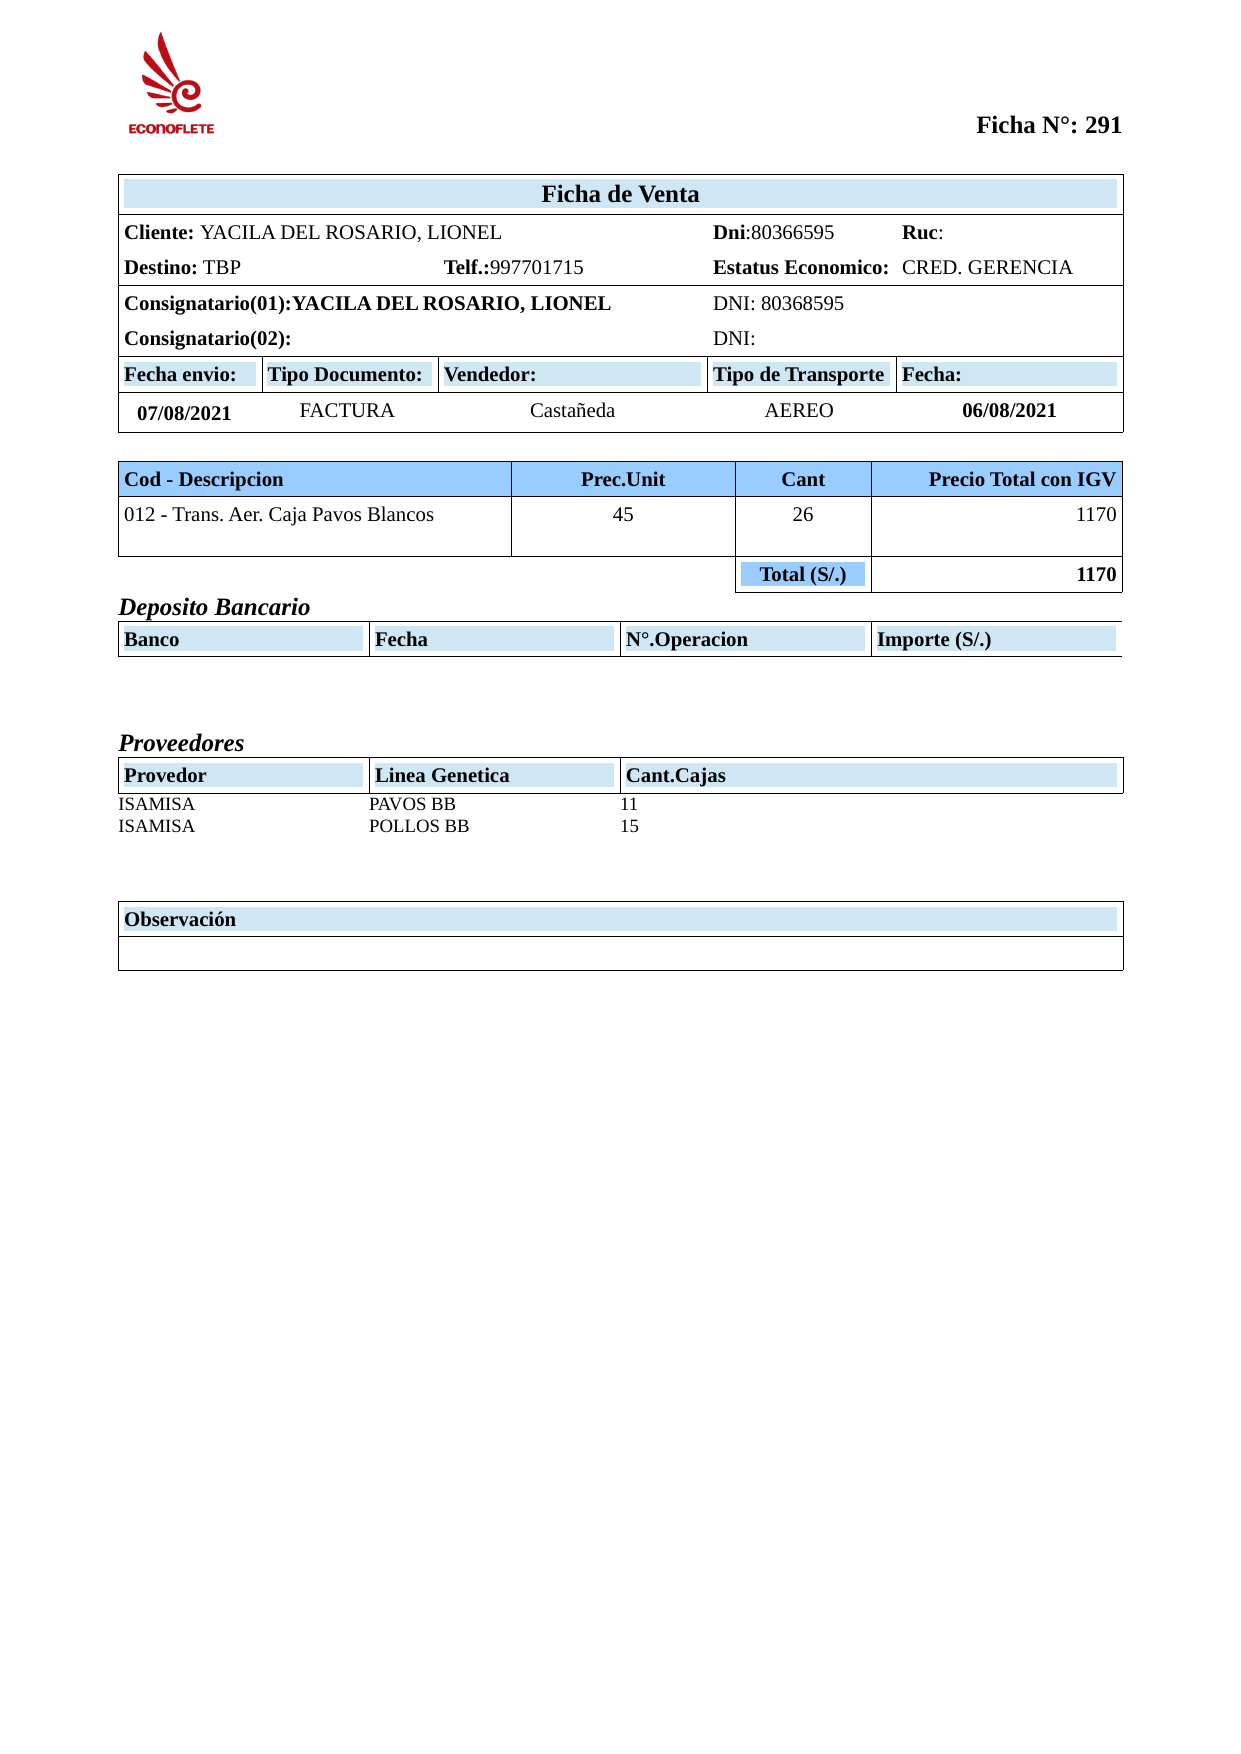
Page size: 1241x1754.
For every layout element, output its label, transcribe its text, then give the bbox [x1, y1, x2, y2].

table_cell [118, 879, 369, 901]
table_cell Ruc: [896, 215, 1123, 249]
table_cell CRED. GERENCIA [896, 249, 1123, 285]
table_cell Estatus Economico: [707, 249, 896, 285]
table_cell DNI: [707, 321, 1123, 356]
table_cell ISAMISA [118, 815, 369, 836]
table_cell 15 [620, 815, 1123, 836]
table_cell 1170 [872, 557, 1122, 592]
text Deposito Bancario [118, 592, 1122, 621]
table_cell [118, 557, 511, 592]
table_cell 012 - Trans. Aer. Caja Pavos Blancos [119, 497, 511, 556]
picture [118, 31, 225, 134]
table_cell [119, 937, 1123, 969]
text Proveedores [118, 728, 1122, 757]
table_header Cant.Cajas [621, 758, 1123, 793]
table_cell 07/08/2021 [119, 393, 262, 432]
table_cell [620, 836, 1123, 858]
table_cell DNI: 80368595 [707, 286, 1123, 321]
table_cell [620, 680, 871, 704]
table_cell Castañeda [438, 393, 707, 432]
table_cell Tipo de Transporte [708, 357, 896, 392]
table_header Provedor [119, 758, 369, 793]
table_cell Fecha: [897, 357, 1123, 392]
table_header Cant [736, 462, 871, 496]
table_cell [369, 657, 620, 680]
table_cell [118, 705, 369, 728]
table_cell [871, 705, 1122, 728]
table_header Prec.Unit [512, 462, 735, 496]
table_header Ficha de Venta [119, 175, 1123, 214]
table_cell ISAMISA [118, 794, 369, 814]
table_cell AEREO [707, 393, 896, 432]
table_cell Dni:80366595 [707, 215, 896, 249]
table_cell [369, 858, 620, 879]
table_cell [511, 557, 735, 592]
table_header Fecha [370, 622, 620, 656]
table_cell FACTURA [262, 393, 438, 432]
table_cell [118, 657, 369, 680]
table_cell 11 [620, 794, 1123, 814]
table_cell [620, 657, 871, 680]
table_cell Telf.:997701715 [438, 249, 707, 285]
table_cell Total (S/.) [736, 557, 871, 592]
table_cell Consignatario(01):YACILA DEL ROSARIO, LIONEL [119, 286, 707, 321]
table_cell Cliente: YACILA DEL ROSARIO, LIONEL [119, 215, 707, 249]
table_header Precio Total con IGV [872, 462, 1122, 496]
table_cell PAVOS BB [369, 794, 620, 814]
table_cell Tipo Documento: [263, 357, 438, 392]
table_cell [620, 879, 1123, 901]
table_header Cod - Descripcion [119, 462, 511, 496]
table_cell [369, 705, 620, 728]
table_cell [871, 680, 1122, 704]
table_cell [369, 680, 620, 704]
table_cell [871, 657, 1122, 680]
table_cell Destino: TBP [119, 249, 438, 285]
table_cell POLLOS BB [369, 815, 620, 836]
table_cell 1170 [872, 497, 1122, 556]
table_cell 06/08/2021 [896, 393, 1123, 432]
table_header N°.Operacion [621, 622, 871, 656]
table_cell 45 [512, 497, 735, 556]
table_cell [118, 858, 369, 879]
table_cell [620, 705, 871, 728]
table_header Observación [119, 902, 1123, 936]
table_cell [118, 680, 369, 704]
table_cell 26 [736, 497, 871, 556]
table_cell Fecha envio: [119, 357, 262, 392]
table_header Linea Genetica [370, 758, 620, 793]
table_cell [369, 879, 620, 901]
table_cell [118, 836, 369, 858]
table_header Banco [119, 622, 369, 656]
table_cell [369, 836, 620, 858]
table_cell Vendedor: [439, 357, 707, 392]
table_cell Consignatario(02): [119, 321, 707, 356]
table_cell [620, 858, 1123, 879]
table_header Importe (S/.) [872, 622, 1122, 656]
